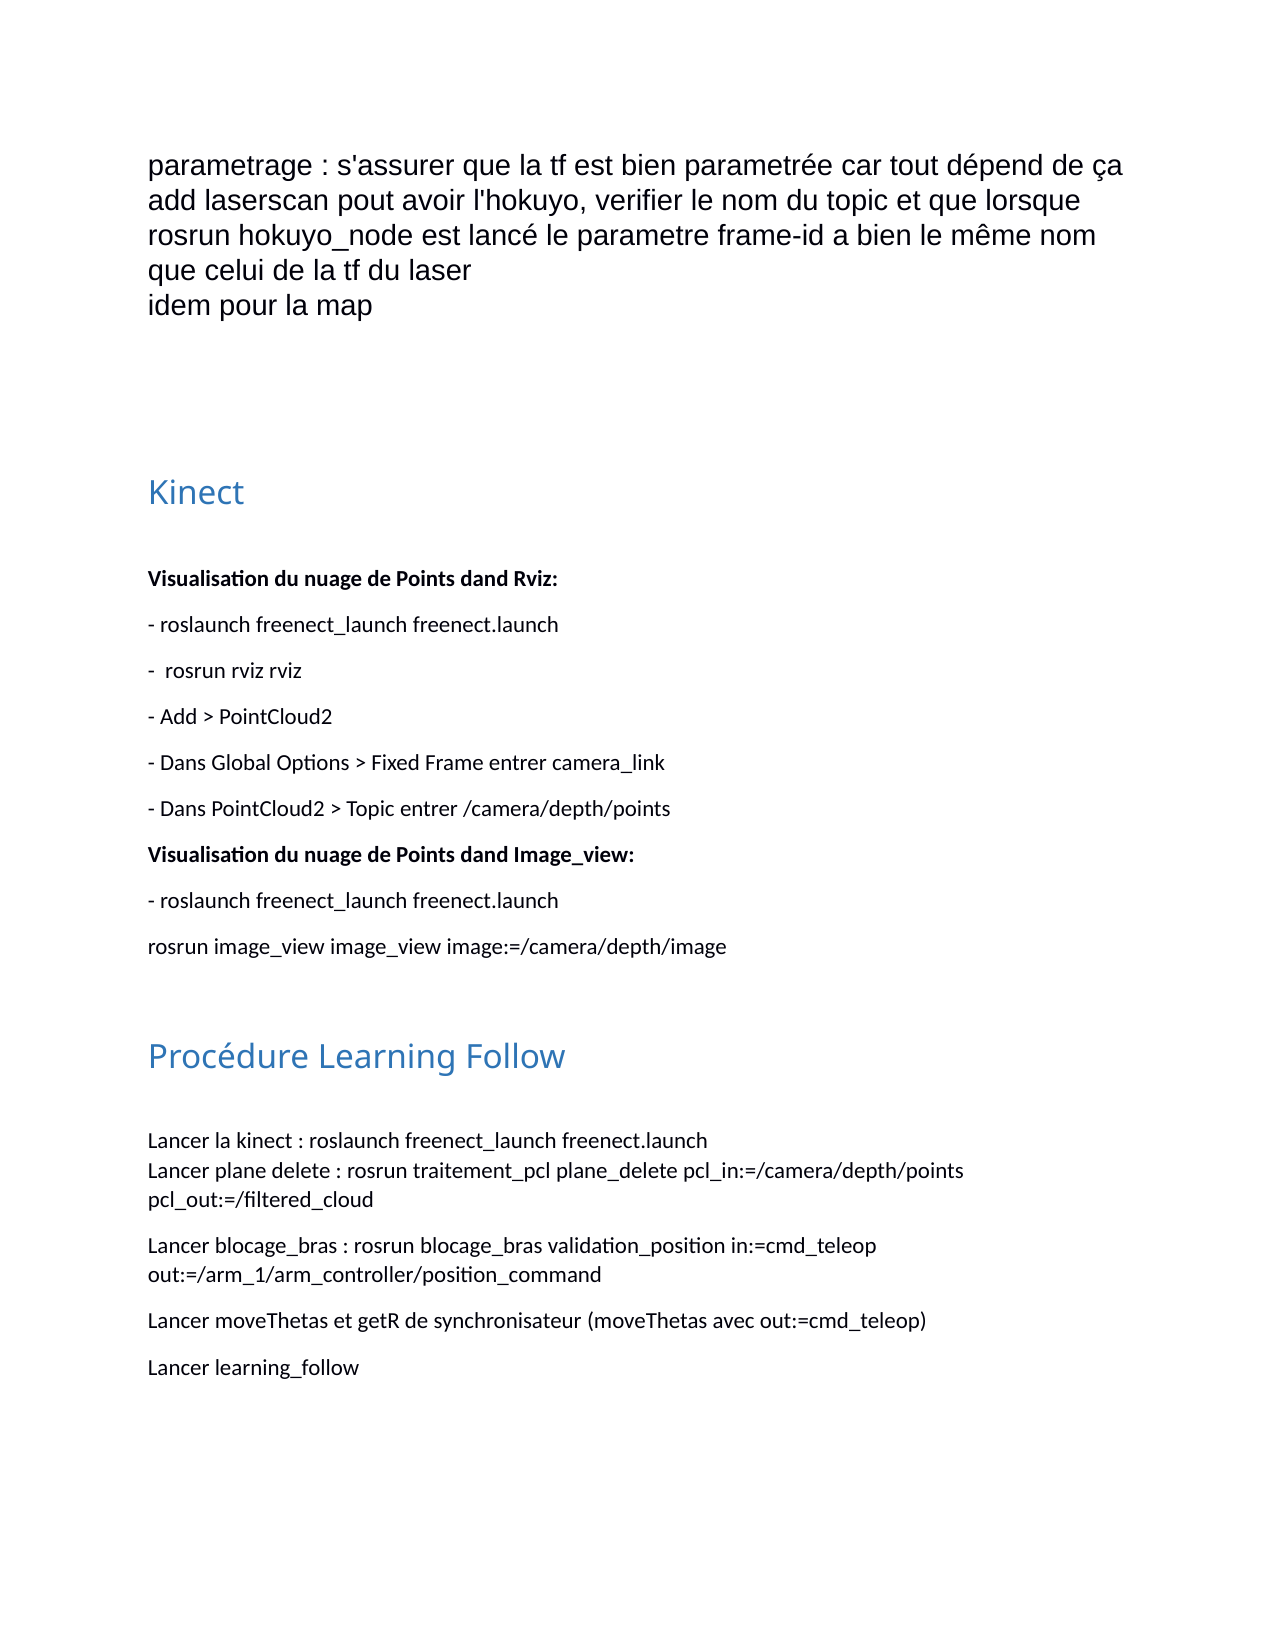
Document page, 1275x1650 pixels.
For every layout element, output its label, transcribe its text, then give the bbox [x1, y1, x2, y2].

text - roslaunch freenect_launch freenect.launch [148, 610, 1127, 638]
text Lancer la kinect : roslaunch freenect_launch freenect.launch Lancer plane delete : rosrun traitement_pcl plane_delete pcl_in:=/camera/depth/points pcl_out:=/filtered_cloud [148, 1126, 1127, 1213]
text Lancer learning_follow [148, 1353, 1127, 1381]
text - Add > PointCloud2 [148, 702, 1127, 730]
subtitle Procédure Learning Follow [148, 1033, 1127, 1078]
text Visualisation du nuage de Points dand Image_view: [148, 840, 1127, 868]
text rosrun image_view image_view image:=/camera/depth/image [148, 932, 1127, 960]
text - roslaunch freenect_launch freenect.launch [148, 886, 1127, 914]
text Lancer blocage_bras : rosrun blocage_bras validation_position in:=cmd_teleop out:=/arm_1/arm_controller/position_command [148, 1231, 1127, 1289]
subtitle parametrage : s'assurer que la tf est bien parametrée car tout dépend de ça add laserscan pout avoir l'hokuyo, verifier le nom du topic et que lorsque rosrun hokuyo_node est lancé le parametre frame-id a bien le même nom que celui de la tf du laser idem pour la map [148, 148, 1127, 322]
text Visualisation du nuage de Points dand Rviz: [148, 564, 1127, 592]
subtitle Kinect [148, 469, 1127, 562]
text - Dans Global Options > Fixed Frame entrer camera_link [148, 748, 1127, 776]
text - Dans PointCloud2 > Topic entrer /camera/depth/points [148, 794, 1127, 822]
text - rosrun rviz rviz [148, 656, 1127, 684]
text Lancer moveThetas et getR de synchronisateur (moveThetas avec out:=cmd_teleop) [148, 1307, 1127, 1335]
